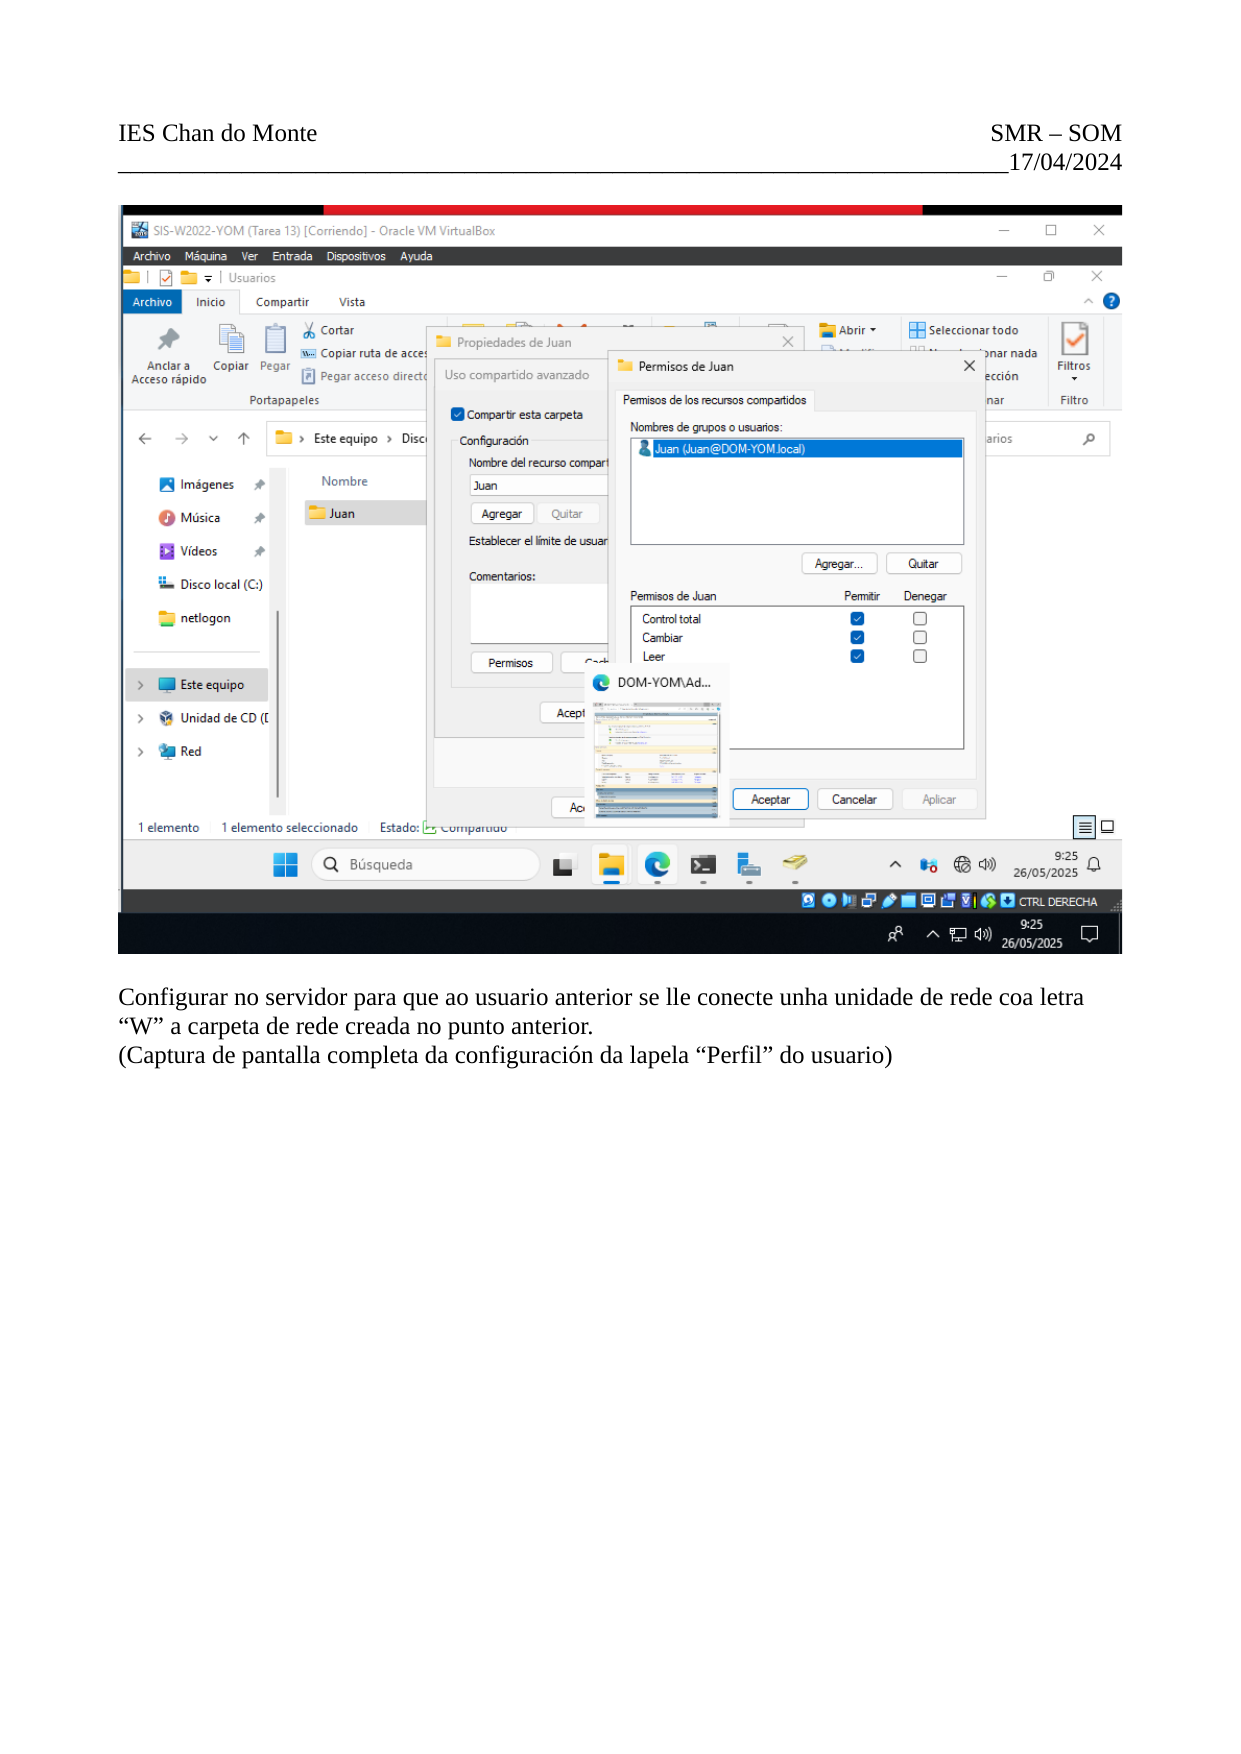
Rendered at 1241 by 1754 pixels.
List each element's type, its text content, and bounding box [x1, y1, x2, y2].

text (Captura de pantalla completa da configuración da lapela “Perfil” do usuario) [118, 1040, 1122, 1069]
picture [118, 205, 1123, 954]
text Configurar no servidor para que ao usuario anterior se lle conecte unha unidade de rede coa letra “W” a carpeta de rede creada no punto anterior. [118, 982, 1122, 1040]
